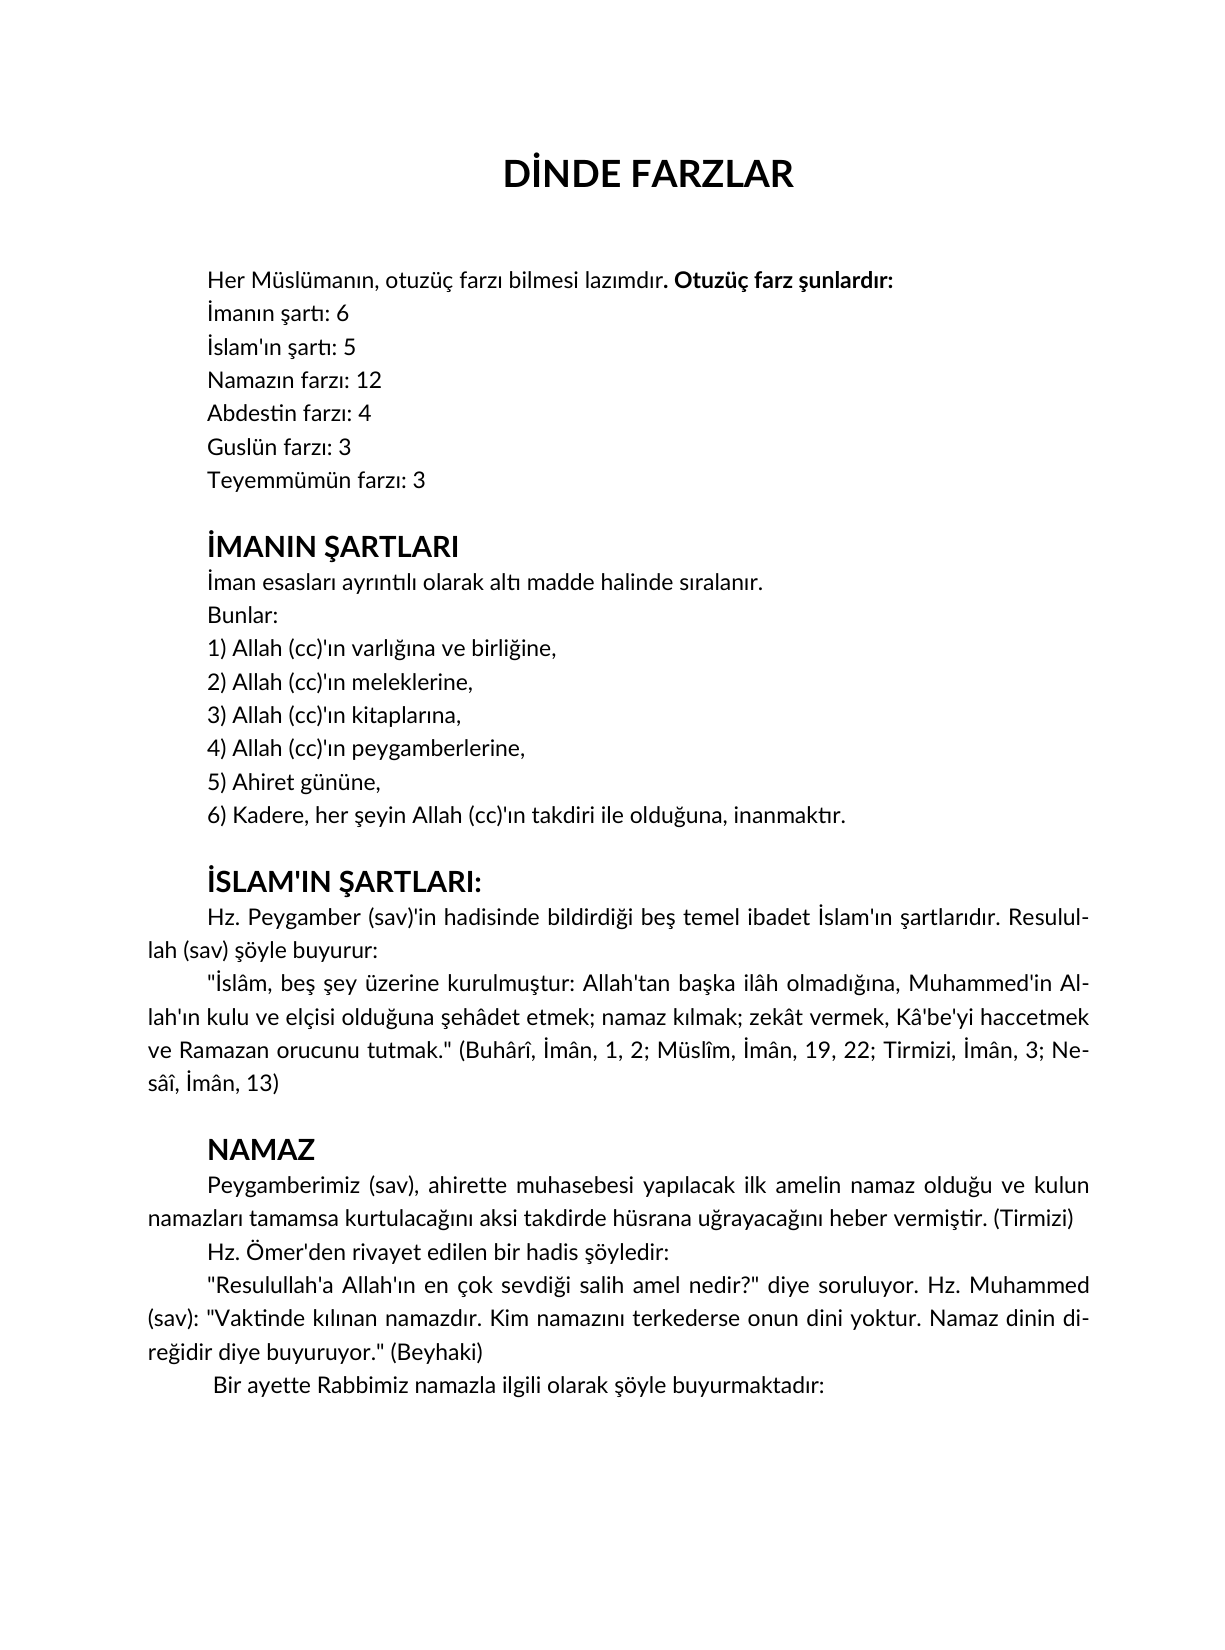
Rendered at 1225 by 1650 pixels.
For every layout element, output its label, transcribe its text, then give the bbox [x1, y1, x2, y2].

text İs­lam'ın şar­tı: 5 [148, 328, 1090, 362]
text Hz. Pey­gam­ber (sav)'in ha­di­sin­de bil­dir­di­ği beş te­mel iba­det İs­lam'ın şart­la­rı­dır. Re­su­lul­lah (sav) şöy­le bu­yu­rur: [148, 898, 1090, 965]
text 1) Al­lah (cc)'ın var­lı­ğı­na ve bir­li­ği­ne, [148, 630, 1090, 663]
text 3) Al­lah (cc)'ın ki­tap­la­rı­na, [148, 697, 1090, 730]
text Gus­lün far­zı: 3 [148, 428, 1090, 462]
text Her Müs­lü­ma­nın, otu­züç far­zı bil­me­si la­zım­dır. Otu­züç farz şun­lar­dır: [148, 262, 1090, 295]
text 5) Ahi­ret gü­nü­ne, [148, 763, 1090, 797]
text "İs­lâm, beş şey üze­ri­ne ku­rul­muş­tur: Al­lah'tan baş­ka ilâh ol­ma­dı­ğı­na, Mu­ham­med'in Al­lah'ın ku­lu ve el­çi­si ol­du­ğu­na şe­hâ­det et­mek; na­maz kıl­mak; ze­kât ver­mek, Kâ'be'yi hac­cet­mek ve Ra­ma­zan oru­cu­nu tut­mak." (Bu­hâ­rî, İmân, 1, 2; Müs­lîm, İmân, 19, 22; Tir­mi­zi, İmân, 3; Ne­sâî, İmân, 13) [148, 965, 1090, 1098]
text 2) Al­lah (cc)'ın me­lek­le­ri­ne, [148, 663, 1090, 697]
text 6) Ka­de­re, her şe­yin Al­lah (cc)'ın tak­di­ri ile ol­du­ğu­na, inan­mak­tır. [148, 797, 1090, 830]
text Bir ayet­te Rab­bi­miz na­maz­la il­gi­li ola­rak şöy­le bu­yur­mak­ta­dır: [148, 1367, 1090, 1400]
text Pey­gam­be­ri­miz (sav), ahi­ret­te mu­ha­se­be­si ya­pı­la­cak ilk ame­lin na­maz ol­du­ğu ve ku­lun na­maz­la­rı ta­mam­sa kur­tu­la­ca­ğı­nı ak­si tak­dir­de hüs­ra­na uğ­ra­ya­ca­ğı­nı he­ber ver­miş­tir. (Tir­mi­zi) [148, 1167, 1090, 1233]
text İma­nın şar­tı: 6 [148, 295, 1090, 328]
text Bun­lar: [148, 597, 1090, 630]
text İman esas­la­rı ay­rın­tı­lı ola­rak al­tı mad­de ha­lin­de sı­ra­la­nır. [148, 563, 1090, 597]
text 4) Al­lah (cc)'ın pey­gam­ber­le­ri­ne, [148, 730, 1090, 763]
text İMA­NIN ŞART­LA­RI [148, 528, 1090, 563]
text Hz. Ömer'den ri­va­yet edi­len bir ha­dis şöy­le­dir: [148, 1233, 1090, 1267]
text DİN­DE FARZ­LAR [148, 150, 1090, 195]
text Te­yem­mü­mün far­zı: 3 [148, 462, 1090, 495]
text "Re­su­lul­lah'a Al­lah'ın en çok sev­di­ği sa­lih amel ne­dir?" di­ye so­ru­lu­yor. Hz. Mu­ham­med (sav): "Vak­tin­de kı­lı­nan na­maz­dır. Kim na­ma­zı­nı ter­ke­der­se onun di­ni yok­tur. Na­maz di­ni­n di­re­ği­dir di­ye bu­yu­ru­yor." (Bey­ha­ki) [148, 1267, 1090, 1367]
text İS­LAM'IN ŞART­LA­RI: [148, 863, 1090, 898]
text NA­MAZ [148, 1132, 1090, 1167]
text Ab­des­tin far­zı: 4 [148, 395, 1090, 428]
text Na­ma­zın far­zı: 12 [148, 362, 1090, 395]
